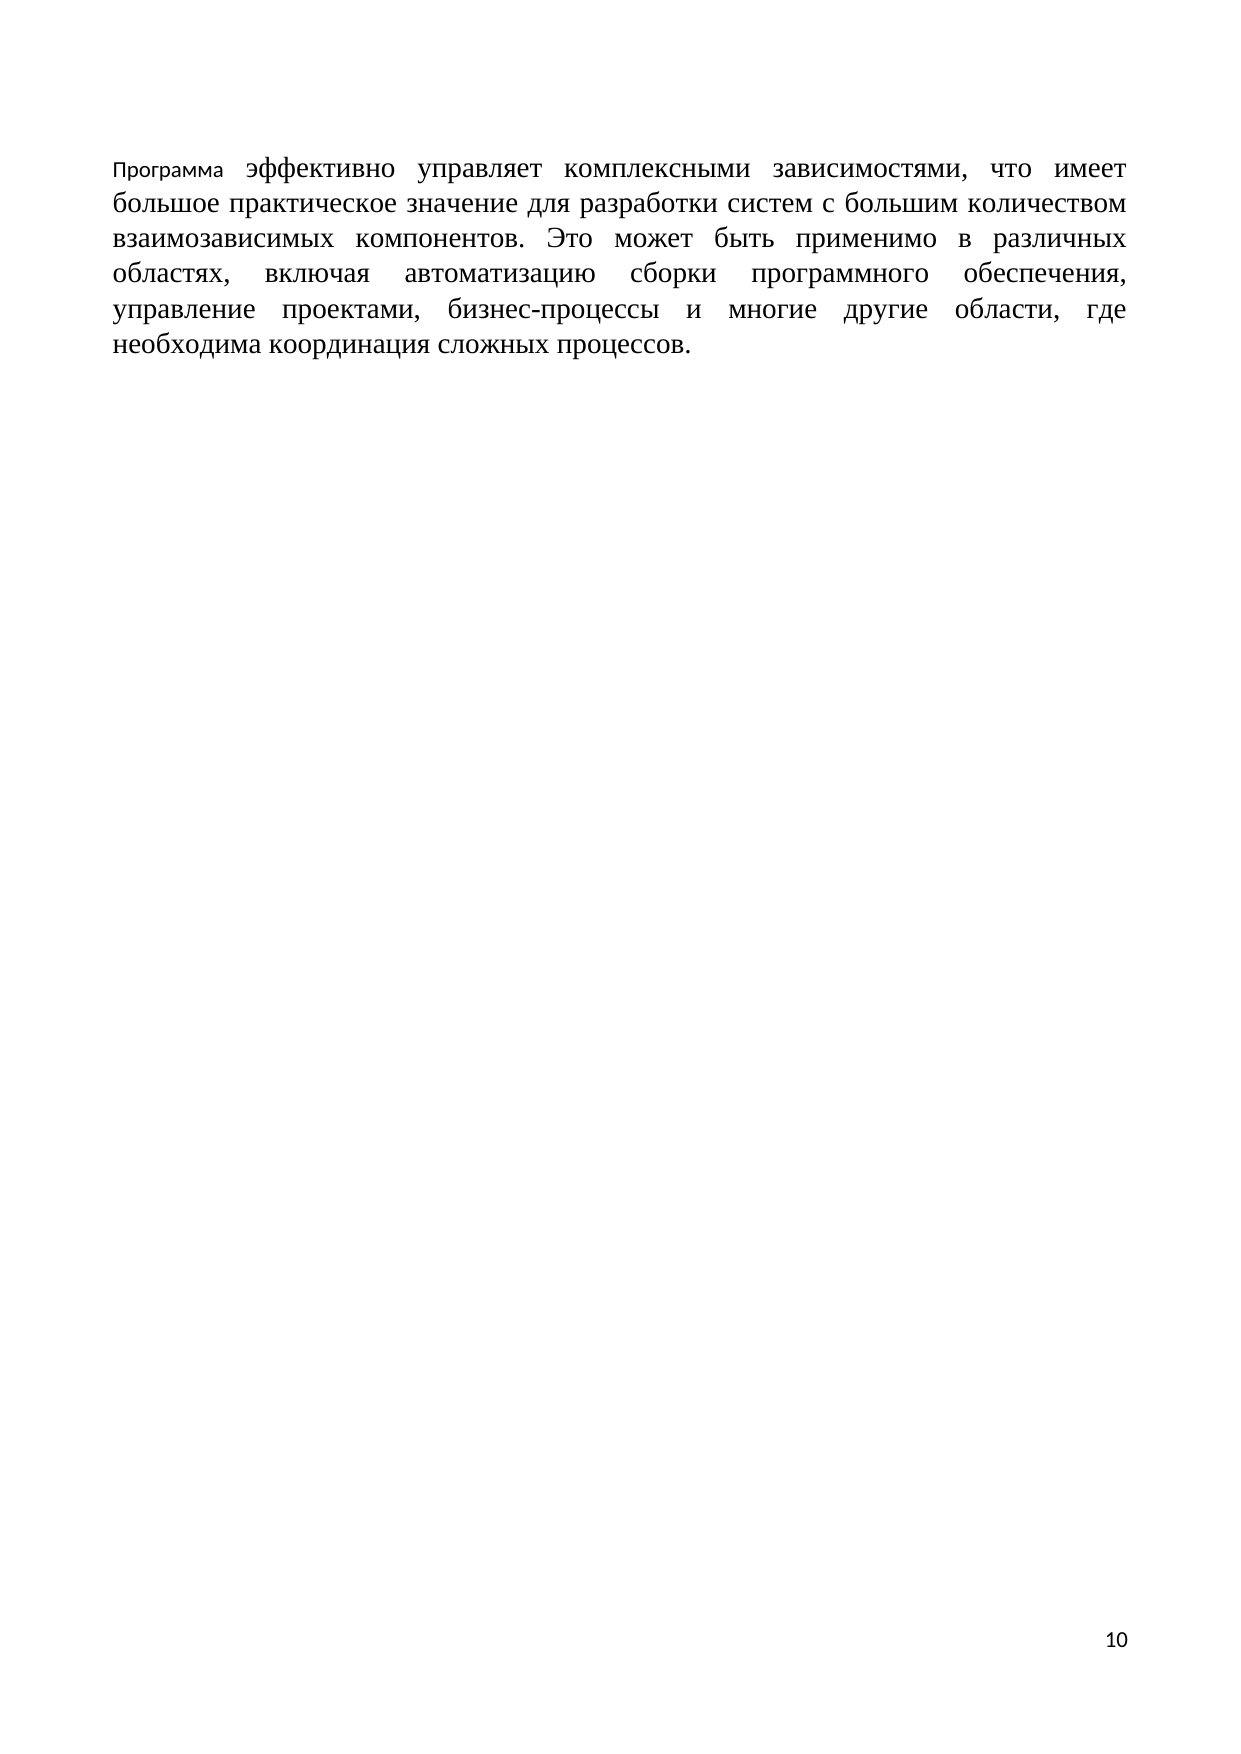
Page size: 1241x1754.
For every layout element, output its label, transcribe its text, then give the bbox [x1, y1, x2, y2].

text Программа эффективно управляет комплексными зависимостями, что имеет большое практическое значение для разработки систем с большим количеством взаимозависимых компонентов. Это может быть применимо в различных областях, включая автоматизацию сборки программного обеспечения, управление проектами, бизнес-процессы и многие другие области, где необходима координация сложных процессов. [112, 150, 1128, 359]
